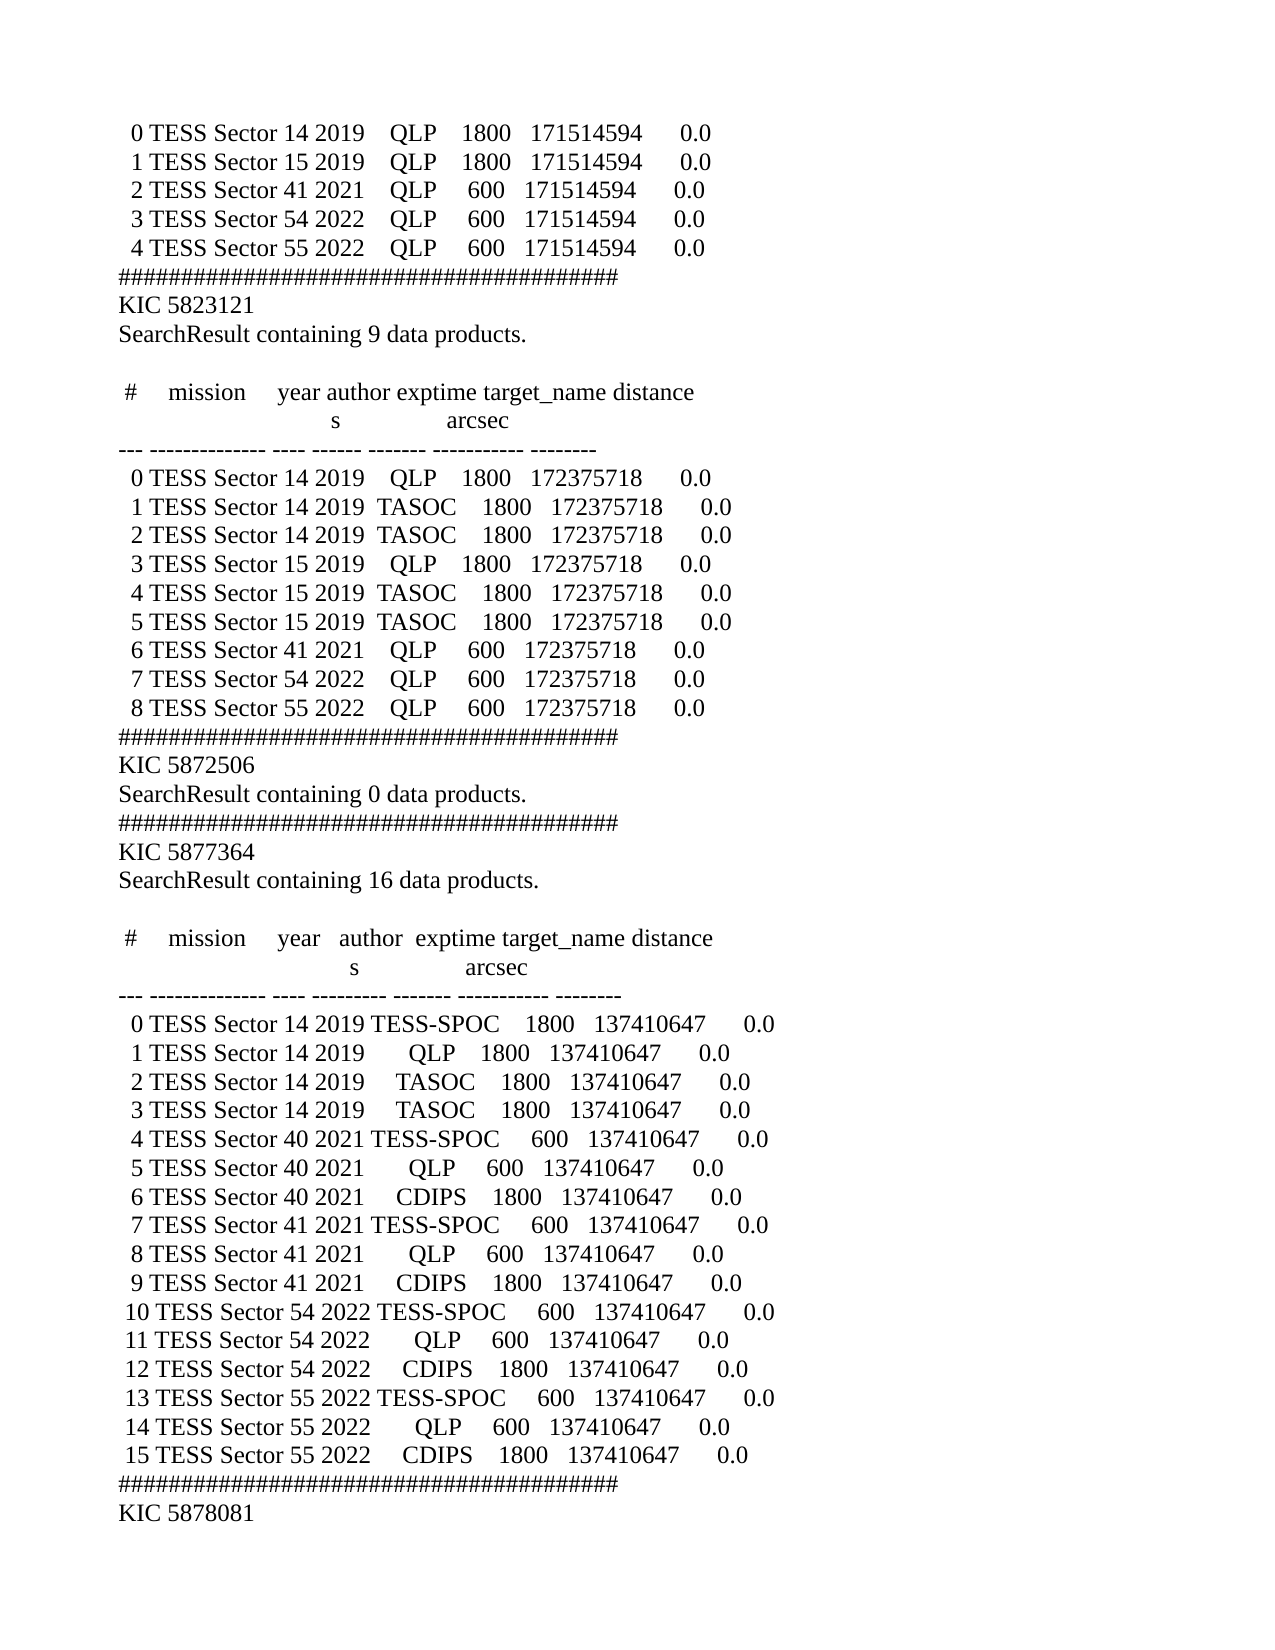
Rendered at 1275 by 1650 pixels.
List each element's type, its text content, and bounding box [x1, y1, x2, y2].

text 0 TESS Sector 14 2019 TESS-SPOC 1800 137410647 0.0 [118, 1009, 1157, 1038]
text 12 TESS Sector 54 2022 CDIPS 1800 137410647 0.0 [118, 1354, 1157, 1383]
text 4 TESS Sector 15 2019 TASOC 1800 172375718 0.0 [118, 578, 1157, 607]
text 9 TESS Sector 41 2021 CDIPS 1800 137410647 0.0 [118, 1268, 1157, 1297]
text 5 TESS Sector 15 2019 TASOC 1800 172375718 0.0 [118, 607, 1157, 636]
text 3 TESS Sector 15 2019 QLP 1800 172375718 0.0 [118, 549, 1157, 578]
text KIC 5823121 [118, 291, 1157, 319]
text 11 TESS Sector 54 2022 QLP 600 137410647 0.0 [118, 1326, 1157, 1354]
text s arcsec [118, 406, 1157, 434]
text SearchResult containing 16 data products. [118, 866, 1157, 894]
text 3 TESS Sector 14 2019 TASOC 1800 137410647 0.0 [118, 1096, 1157, 1124]
text 2 TESS Sector 14 2019 TASOC 1800 172375718 0.0 [118, 521, 1157, 549]
text 4 TESS Sector 40 2021 TESS-SPOC 600 137410647 0.0 [118, 1124, 1157, 1153]
text 1 TESS Sector 14 2019 QLP 1800 137410647 0.0 [118, 1038, 1157, 1067]
text 7 TESS Sector 54 2022 QLP 600 172375718 0.0 [118, 664, 1157, 693]
text ######################################## [118, 1469, 1157, 1498]
text # mission year author exptime target_name distance [118, 923, 1157, 952]
text 0 TESS Sector 14 2019 QLP 1800 171514594 0.0 [118, 118, 1157, 147]
text 14 TESS Sector 55 2022 QLP 600 137410647 0.0 [118, 1412, 1157, 1441]
text 13 TESS Sector 55 2022 TESS-SPOC 600 137410647 0.0 [118, 1383, 1157, 1412]
text 0 TESS Sector 14 2019 QLP 1800 172375718 0.0 [118, 463, 1157, 492]
text 3 TESS Sector 54 2022 QLP 600 171514594 0.0 [118, 204, 1157, 233]
text --- -------------- ---- --------- ------- ----------- -------- [118, 981, 1157, 1009]
text --- -------------- ---- ------ ------- ----------- -------- [118, 434, 1157, 463]
text ######################################## [118, 808, 1157, 837]
text 1 TESS Sector 15 2019 QLP 1800 171514594 0.0 [118, 147, 1157, 176]
text KIC 5872506 [118, 751, 1157, 779]
text 6 TESS Sector 40 2021 CDIPS 1800 137410647 0.0 [118, 1182, 1157, 1211]
text KIC 5877364 [118, 837, 1157, 866]
text 8 TESS Sector 55 2022 QLP 600 172375718 0.0 [118, 693, 1157, 722]
text # mission year author exptime target_name distance [118, 377, 1157, 406]
text s arcsec [118, 952, 1157, 981]
text ######################################## [118, 262, 1157, 291]
text 2 TESS Sector 41 2021 QLP 600 171514594 0.0 [118, 176, 1157, 204]
text SearchResult containing 9 data products. [118, 319, 1157, 348]
text 8 TESS Sector 41 2021 QLP 600 137410647 0.0 [118, 1239, 1157, 1268]
text KIC 5878081 [118, 1498, 1157, 1527]
text ######################################## [118, 722, 1157, 751]
text 4 TESS Sector 55 2022 QLP 600 171514594 0.0 [118, 233, 1157, 262]
text 6 TESS Sector 41 2021 QLP 600 172375718 0.0 [118, 636, 1157, 664]
text 7 TESS Sector 41 2021 TESS-SPOC 600 137410647 0.0 [118, 1211, 1157, 1239]
text 1 TESS Sector 14 2019 TASOC 1800 172375718 0.0 [118, 492, 1157, 521]
text 2 TESS Sector 14 2019 TASOC 1800 137410647 0.0 [118, 1067, 1157, 1096]
text 10 TESS Sector 54 2022 TESS-SPOC 600 137410647 0.0 [118, 1297, 1157, 1326]
text 15 TESS Sector 55 2022 CDIPS 1800 137410647 0.0 [118, 1441, 1157, 1469]
text SearchResult containing 0 data products. [118, 779, 1157, 808]
text 5 TESS Sector 40 2021 QLP 600 137410647 0.0 [118, 1153, 1157, 1182]
